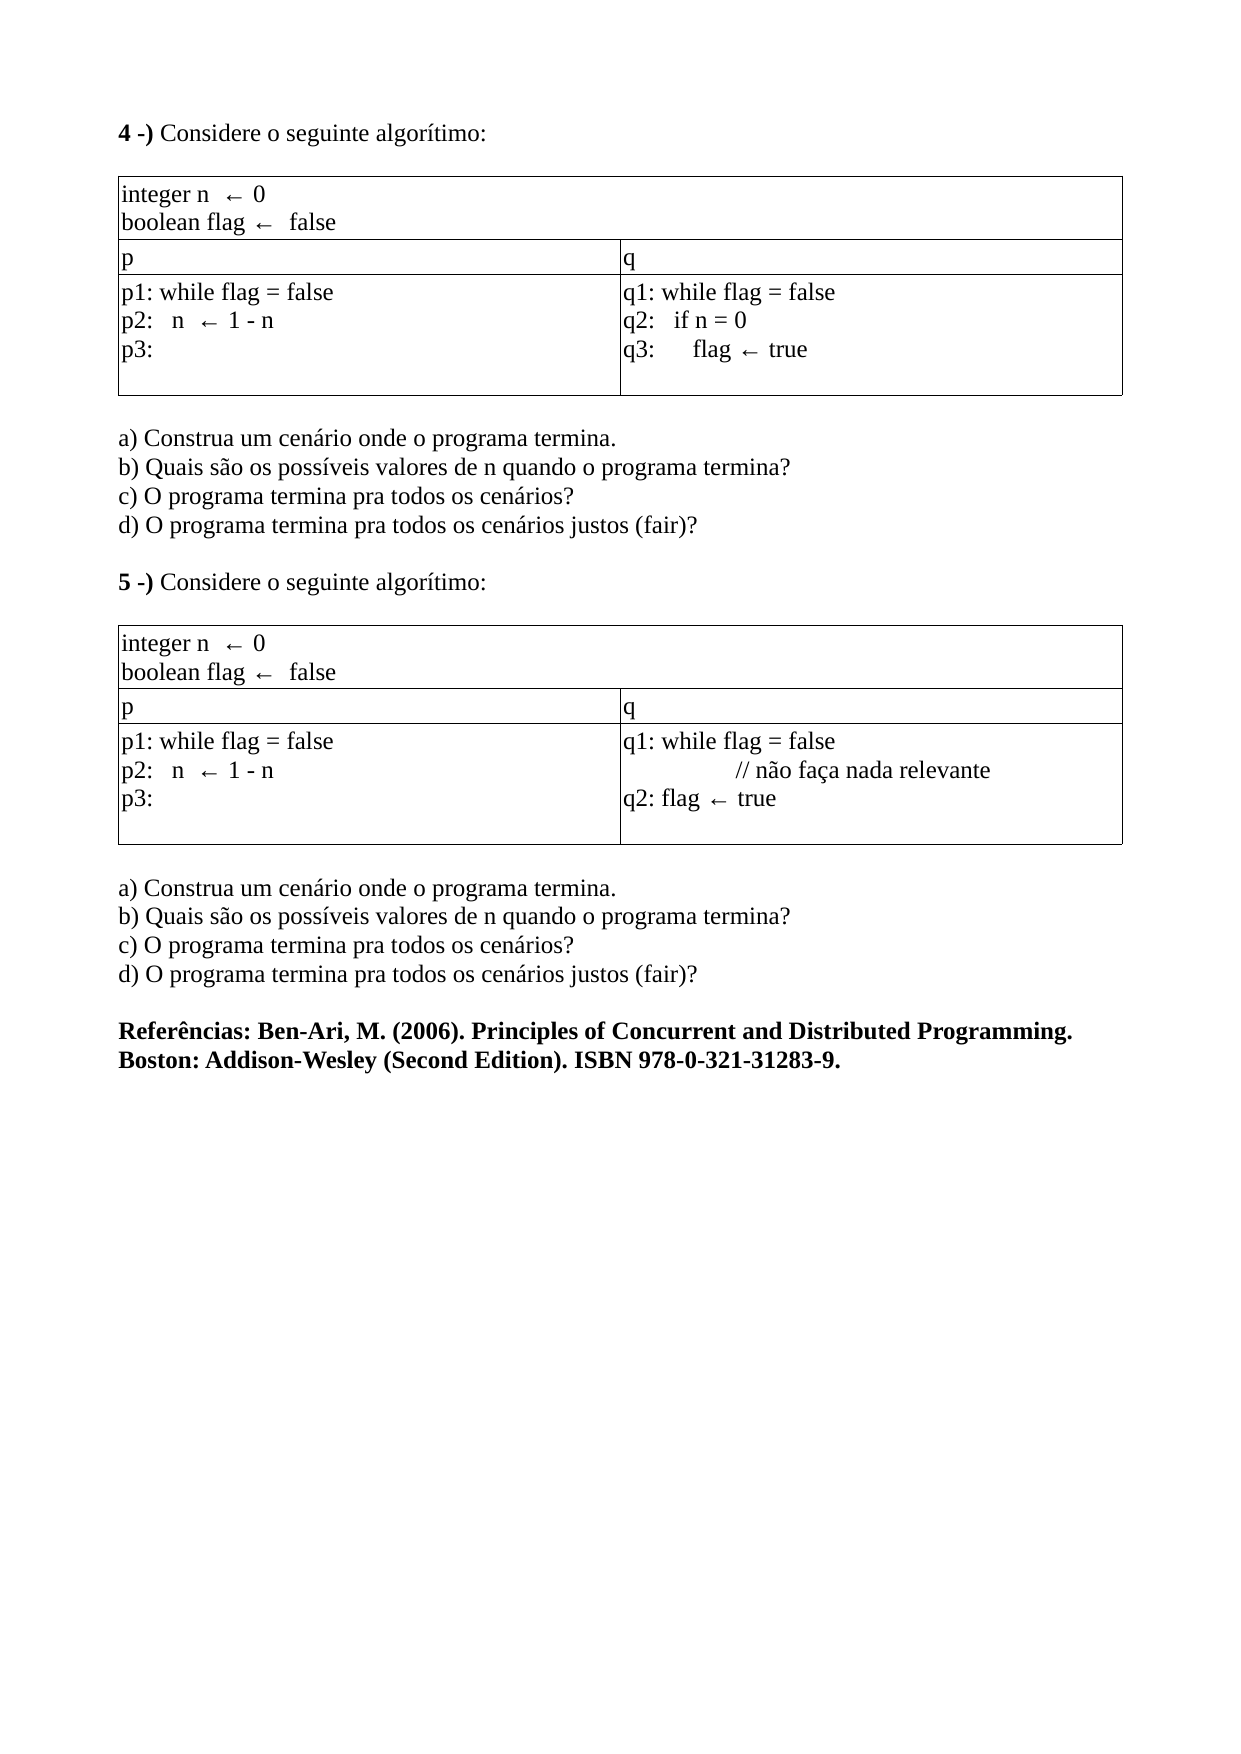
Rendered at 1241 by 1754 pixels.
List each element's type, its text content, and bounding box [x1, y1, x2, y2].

text d) O programa termina pra todos os cenários justos (fair)? [118, 510, 1122, 538]
text Referências: Ben-Ari, M. (2006). Principles of Concurrent and Distributed Programming. Boston: Addison-Wesley (Second Edition). ISBN 978-0-321-31283-9. [118, 1016, 1122, 1074]
table_cell p [119, 240, 620, 274]
text b) Quais são os possíveis valores de n quando o programa termina? [118, 901, 1122, 930]
table_cell p1: while flag = false p2: n ← 1 - n p3: [119, 275, 620, 395]
text c) O programa termina pra todos os cenários? [118, 930, 1122, 959]
table_cell q1: while flag = false q2: if n = 0 q3: flag ← true [621, 275, 1122, 395]
table_header integer n ← 0 boolean flag ← false [119, 177, 1122, 239]
text a) Construa um cenário onde o programa termina. [118, 423, 1122, 452]
text c) O programa termina pra todos os cenários? [118, 481, 1122, 510]
table_cell q [621, 689, 1122, 723]
text d) O programa termina pra todos os cenários justos (fair)? [118, 959, 1122, 988]
text b) Quais são os possíveis valores de n quando o programa termina? [118, 452, 1122, 481]
table_cell q1: while flag = false // não faça nada relevante q2: flag ← true [621, 724, 1122, 844]
table_cell p [119, 689, 620, 723]
text 4 -) Considere o seguinte algorítimo: [118, 118, 1122, 147]
text 5 -) Considere o seguinte algorítimo: [118, 567, 1122, 596]
table_header integer n ← 0 boolean flag ← false [119, 626, 1122, 688]
table_cell p1: while flag = false p2: n ← 1 - n p3: [119, 724, 620, 844]
table_cell q [621, 240, 1122, 274]
text a) Construa um cenário onde o programa termina. [118, 873, 1122, 901]
